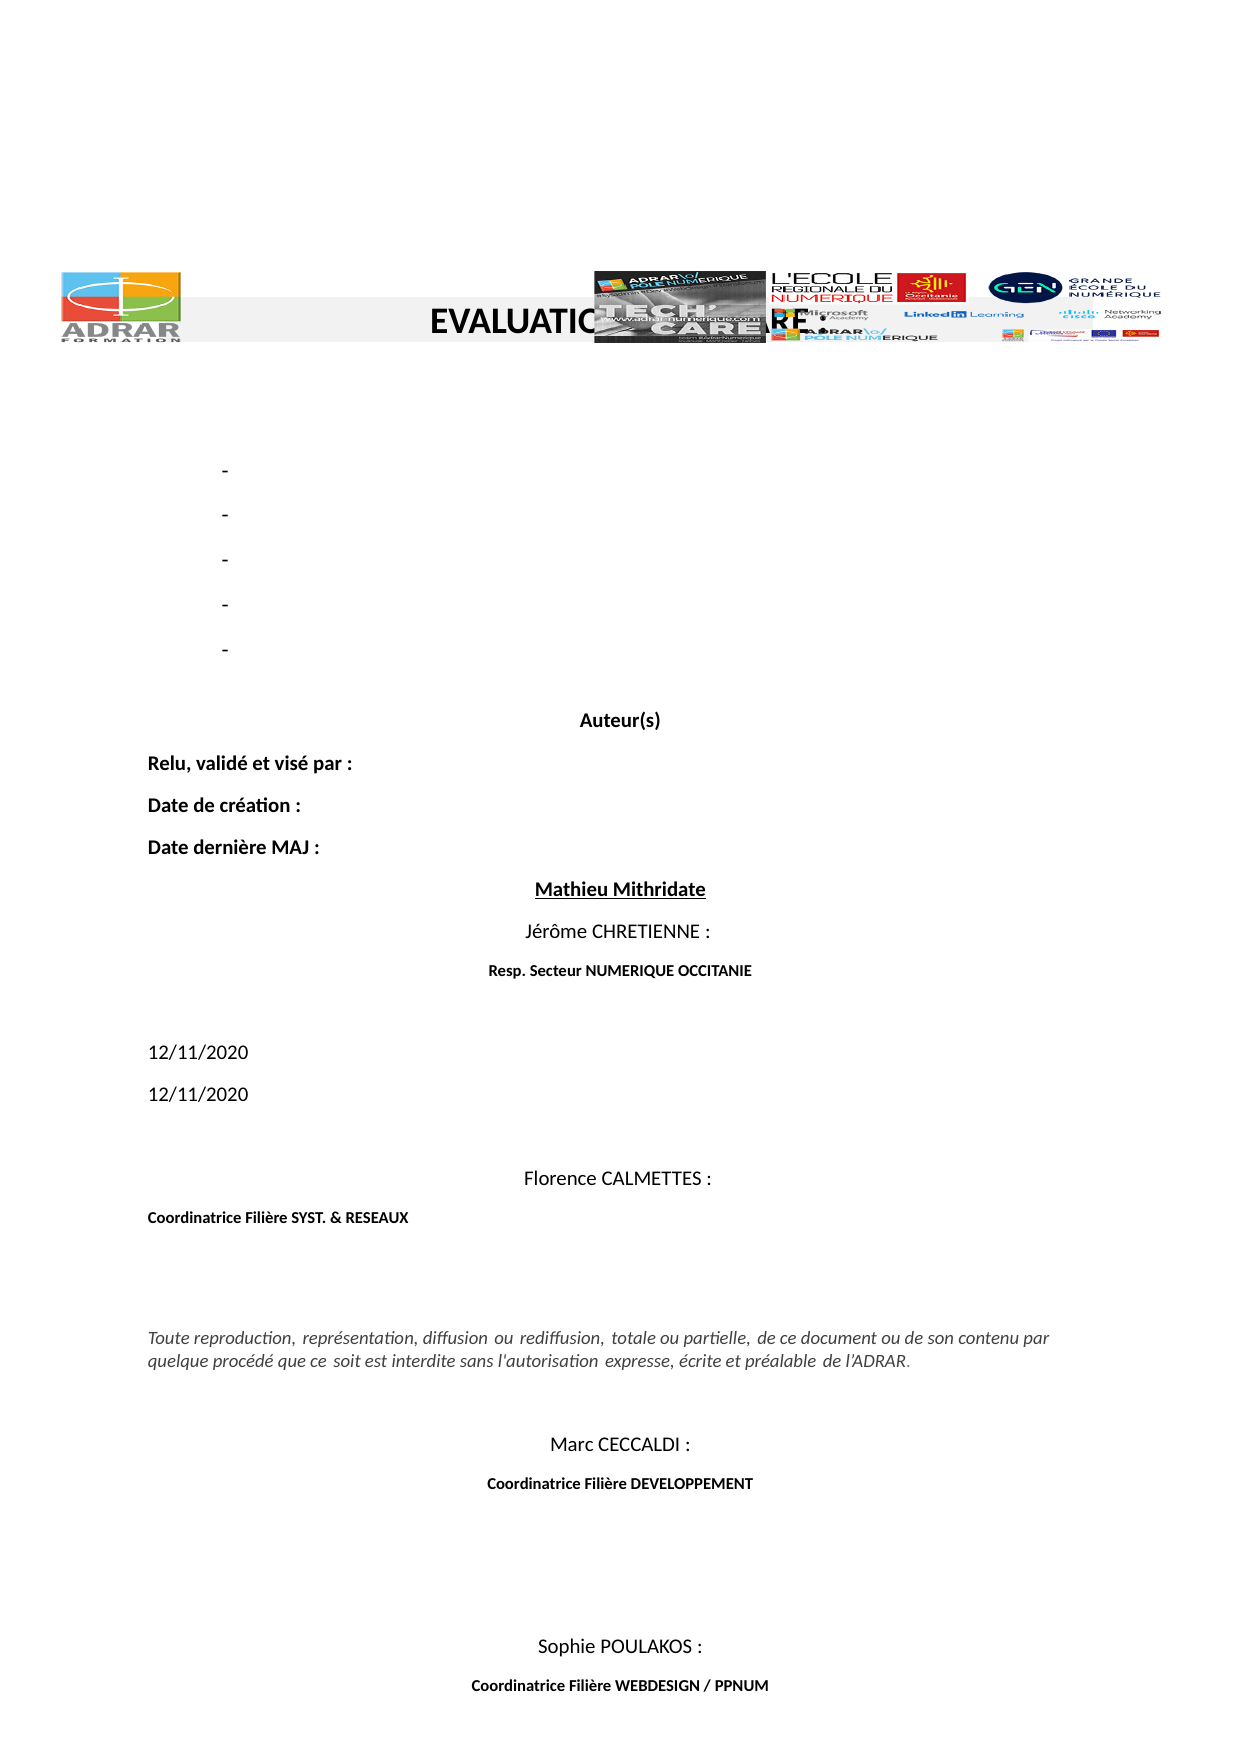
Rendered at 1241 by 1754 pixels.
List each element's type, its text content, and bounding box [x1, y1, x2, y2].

text - [148, 635, 1093, 663]
picture [61, 271, 183, 343]
text - [148, 501, 1093, 529]
text - [148, 590, 1093, 618]
text - [148, 456, 1093, 484]
picture [594, 271, 1166, 343]
text - [148, 545, 1093, 573]
